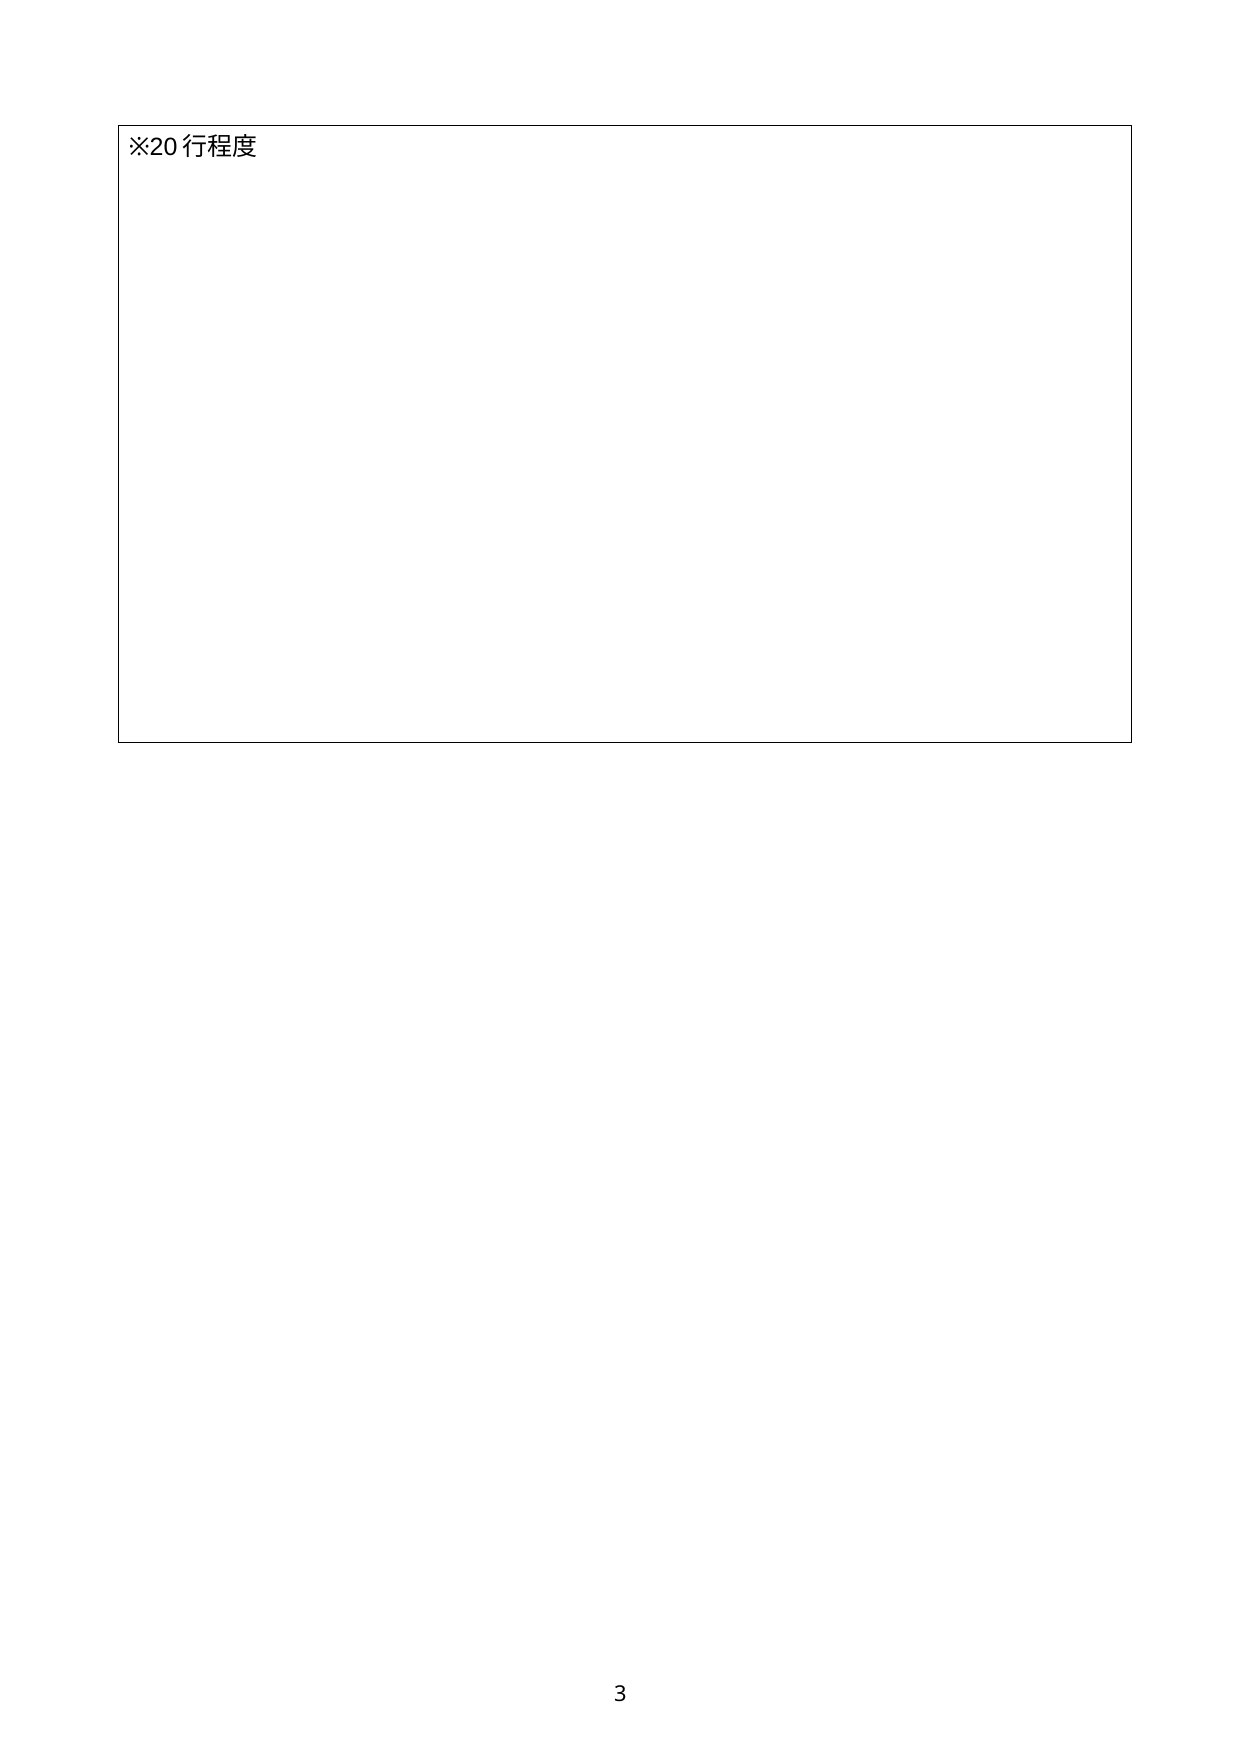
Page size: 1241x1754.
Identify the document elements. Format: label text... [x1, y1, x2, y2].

table_header ※20行程度 [119, 126, 1131, 742]
